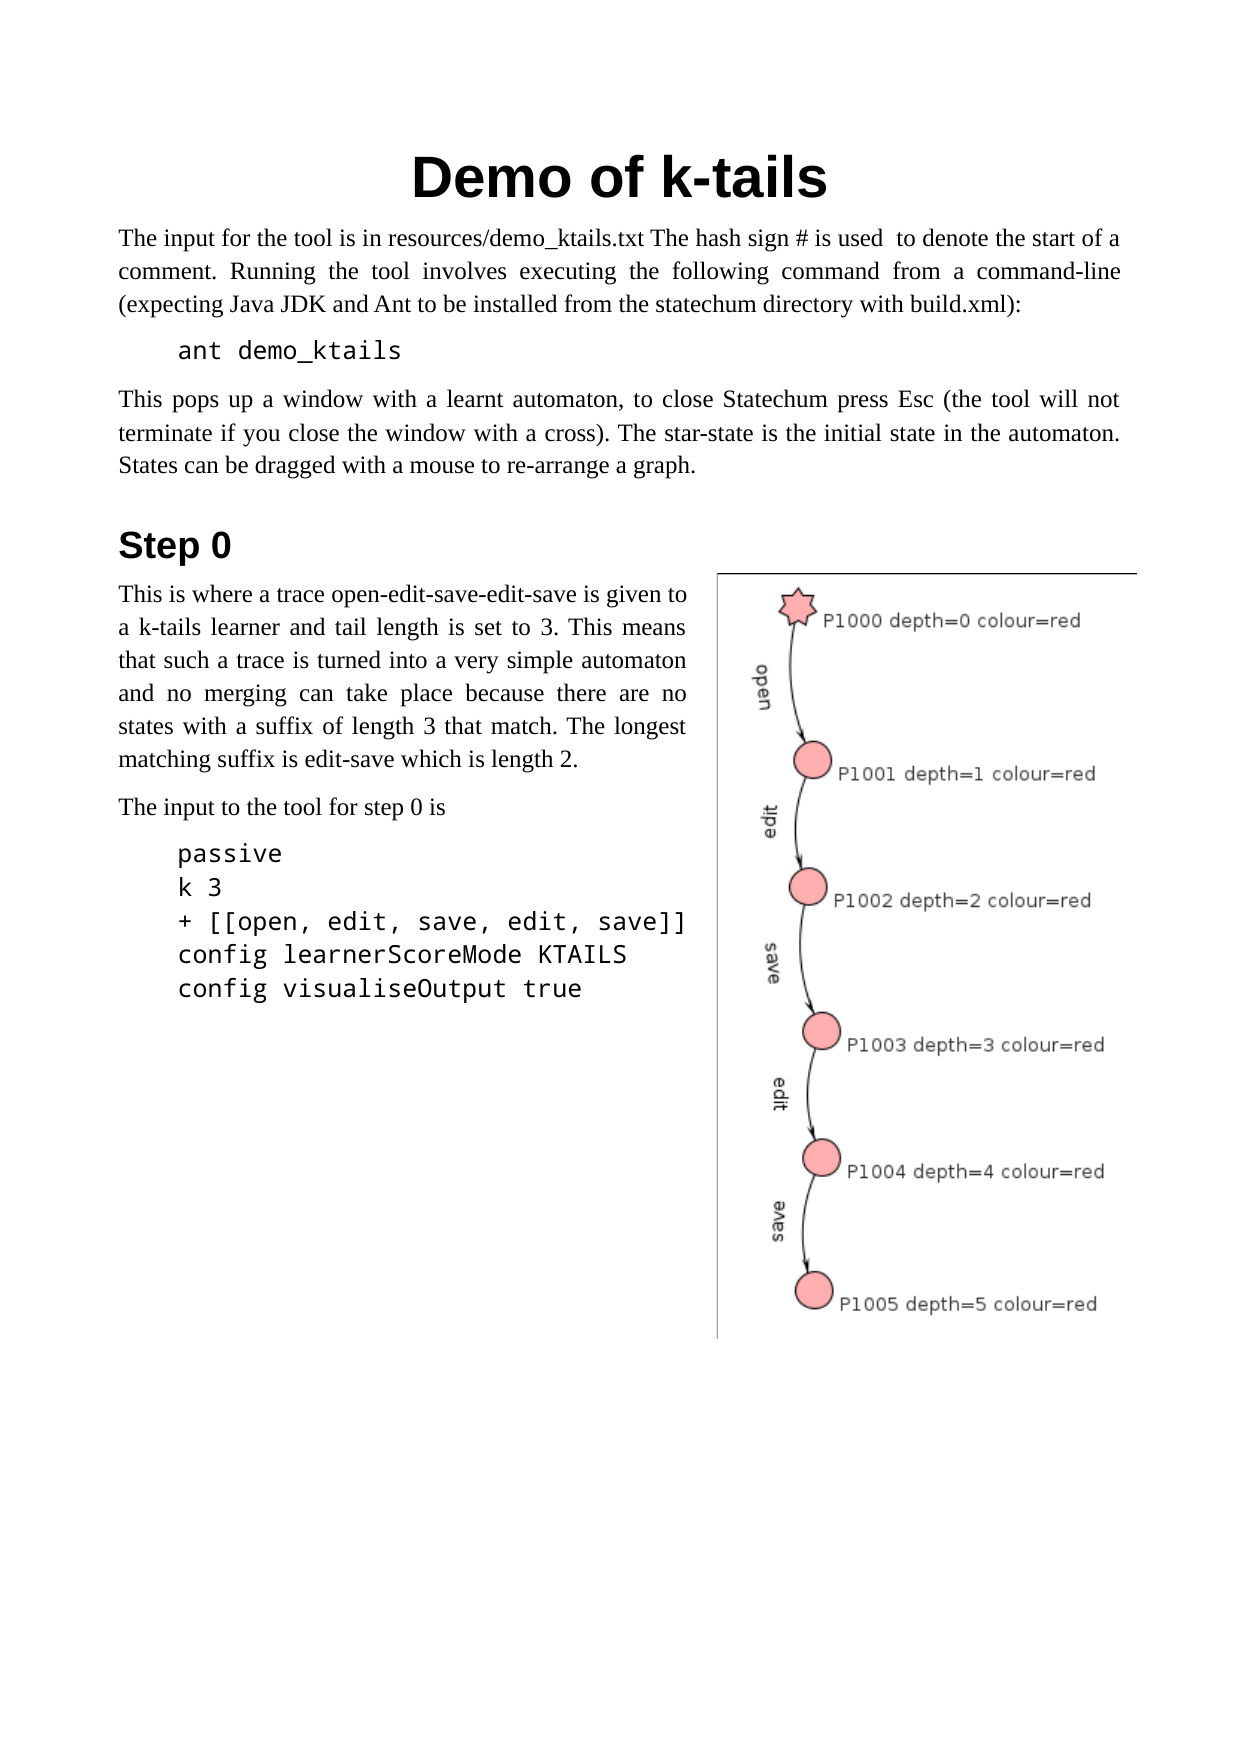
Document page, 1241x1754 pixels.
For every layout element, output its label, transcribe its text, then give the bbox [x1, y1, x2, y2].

text This is where a trace open-edit-save-edit-save is given to a k-tails learner and tail length is set to 3. This means that such a trace is turned into a very simple automaton and no merging can take place because there are no states with a suffix of length 3 that match. The longest matching suffix is edit-save which is length 2. [118, 579, 716, 773]
text The input to the tool for step 0 is [118, 792, 716, 821]
text passive k 3 + [[open, edit, save, edit, save]] config learnerScoreMode KTAILS config visualiseOutput true [177, 840, 716, 1003]
picture [716, 573, 1138, 1339]
text ant demo_ktails [177, 336, 1122, 366]
text The input for the tool is in resources/demo_ktails.txt The hash sign # is used to denote the start of a comment. Running the tool involves executing the following command from a command-line (expecting Java JDK and Ant to be installed from the statechum directory with build.xml): [118, 223, 1122, 317]
title Demo of k-tails [118, 143, 1122, 210]
text This pops up a window with a learnt automaton, to close Statechum press Esc (the tool will not terminate if you close the window with a cross). The star-state is the initial state in the automaton. States can be dragged with a mouse to re-arrange a graph. [118, 384, 1122, 479]
subtitle Step 0 [118, 523, 1122, 567]
